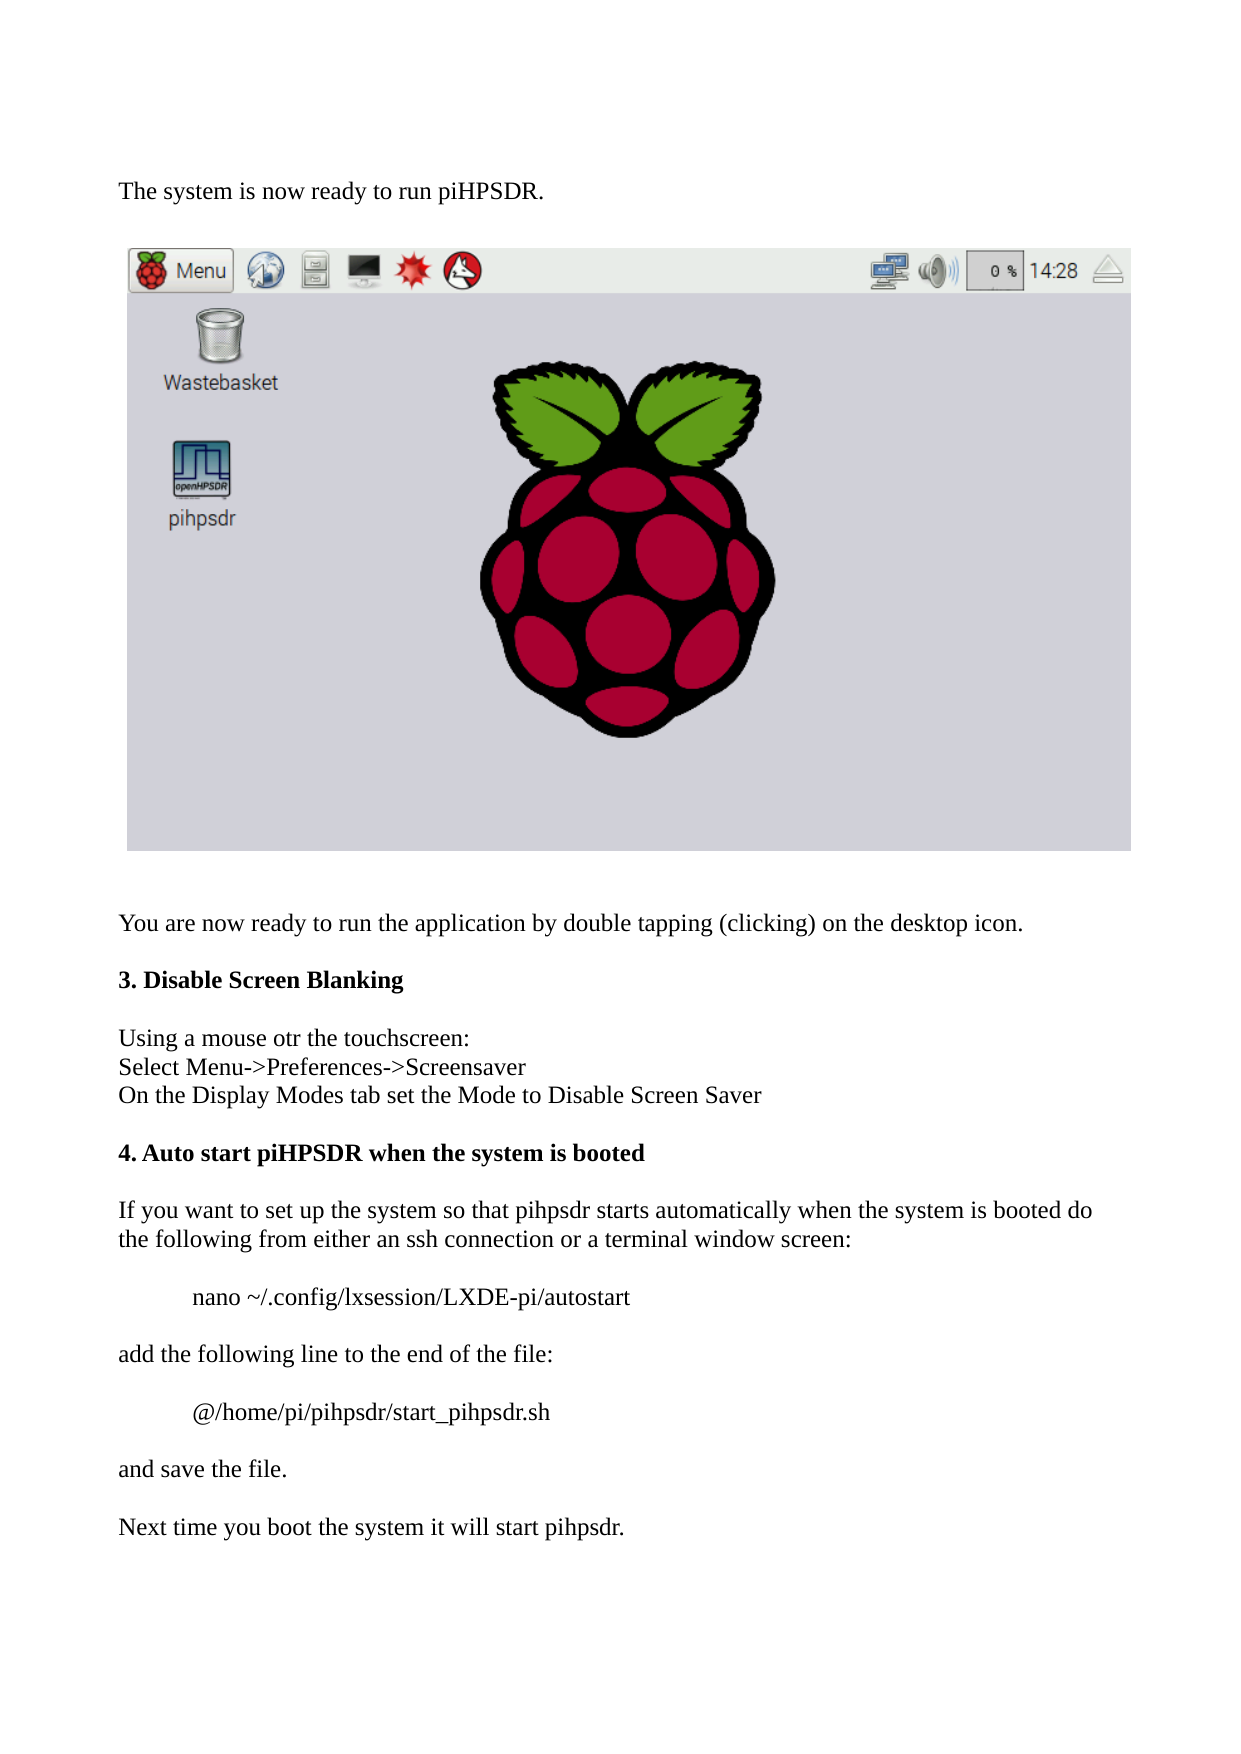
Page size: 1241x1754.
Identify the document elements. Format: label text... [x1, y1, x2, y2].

text You are now ready to run the application by double tapping (clicking) on the desktop icon. [118, 908, 1122, 937]
picture [127, 248, 1131, 851]
text @/home/pi/pihpsdr/start_pihpsdr.sh [192, 1397, 1122, 1426]
text and save the file. [118, 1454, 1122, 1483]
text Next time you boot the system it will start pihpsdr. [118, 1512, 1122, 1541]
text nano ~/.config/lxsession/LXDE-pi/autostart [192, 1282, 1122, 1311]
text On the Display Modes tab set the Mode to Disable Screen Saver [118, 1081, 1122, 1109]
text The system is now ready to run piHPSDR. [118, 176, 1122, 205]
text 3. Disable Screen Blanking [118, 966, 1122, 994]
text 4. Auto start piHPSDR when the system is booted [118, 1138, 1122, 1167]
text add the following line to the end of the file: [118, 1339, 1122, 1368]
text Select Menu->Preferences->Screensaver [118, 1052, 1122, 1081]
text Using a mouse otr the touchscreen: [118, 1023, 1122, 1052]
text If you want to set up the system so that pihpsdr starts automatically when the system is booted do the following from either an ssh connection or a terminal window screen: [118, 1196, 1122, 1253]
